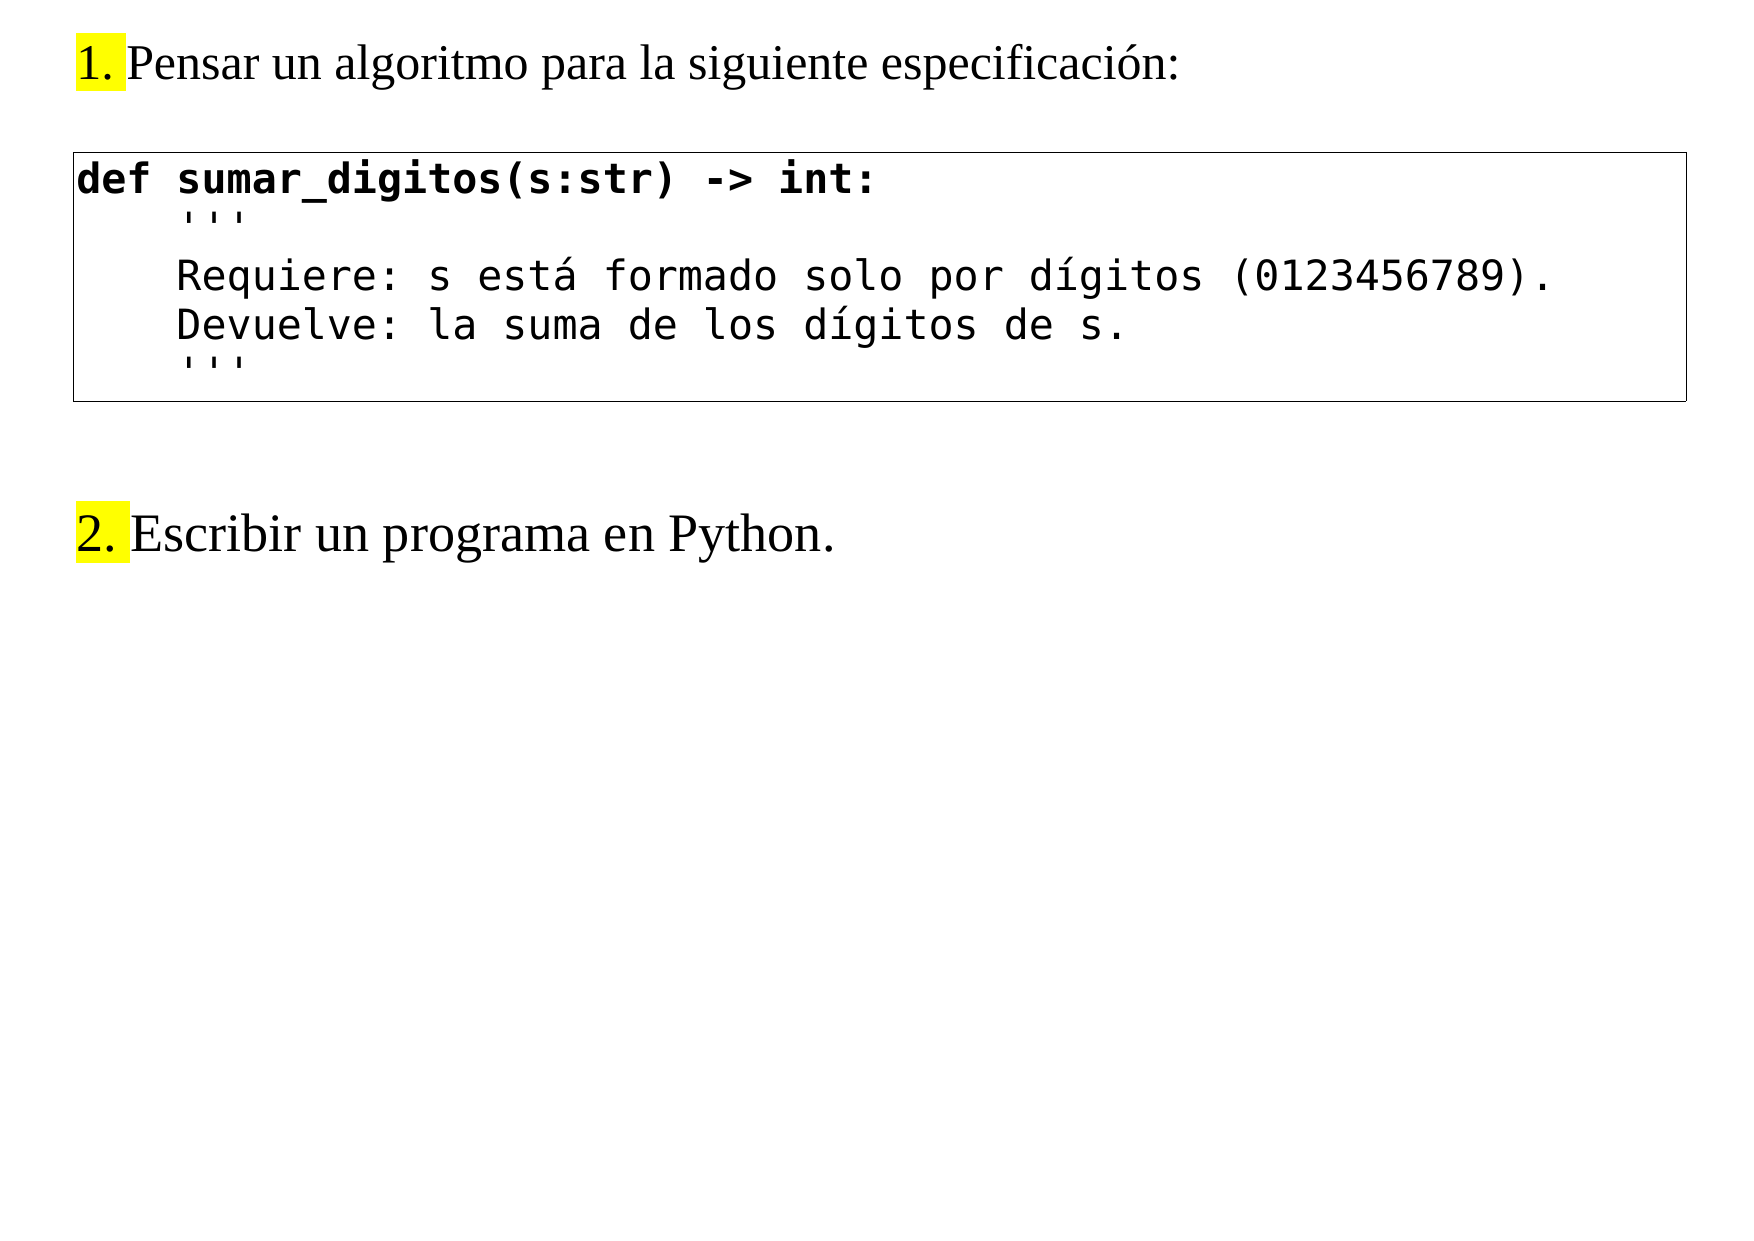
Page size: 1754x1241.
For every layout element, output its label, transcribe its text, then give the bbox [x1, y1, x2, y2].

text def sumar_digitos(s:str) -> int: [74, 153, 1686, 200]
text ''' [74, 346, 1686, 401]
text 2. Escribir un programa en Python. [73, 501, 1686, 566]
text ''' [74, 200, 1686, 249]
text Requiere: s está formado solo por dígitos (0123456789). [74, 249, 1686, 297]
text Devuelve: la suma de los dígitos de s. [74, 297, 1686, 346]
text 1. Pensar un algoritmo para la siguiente especificación: [73, 30, 1686, 91]
